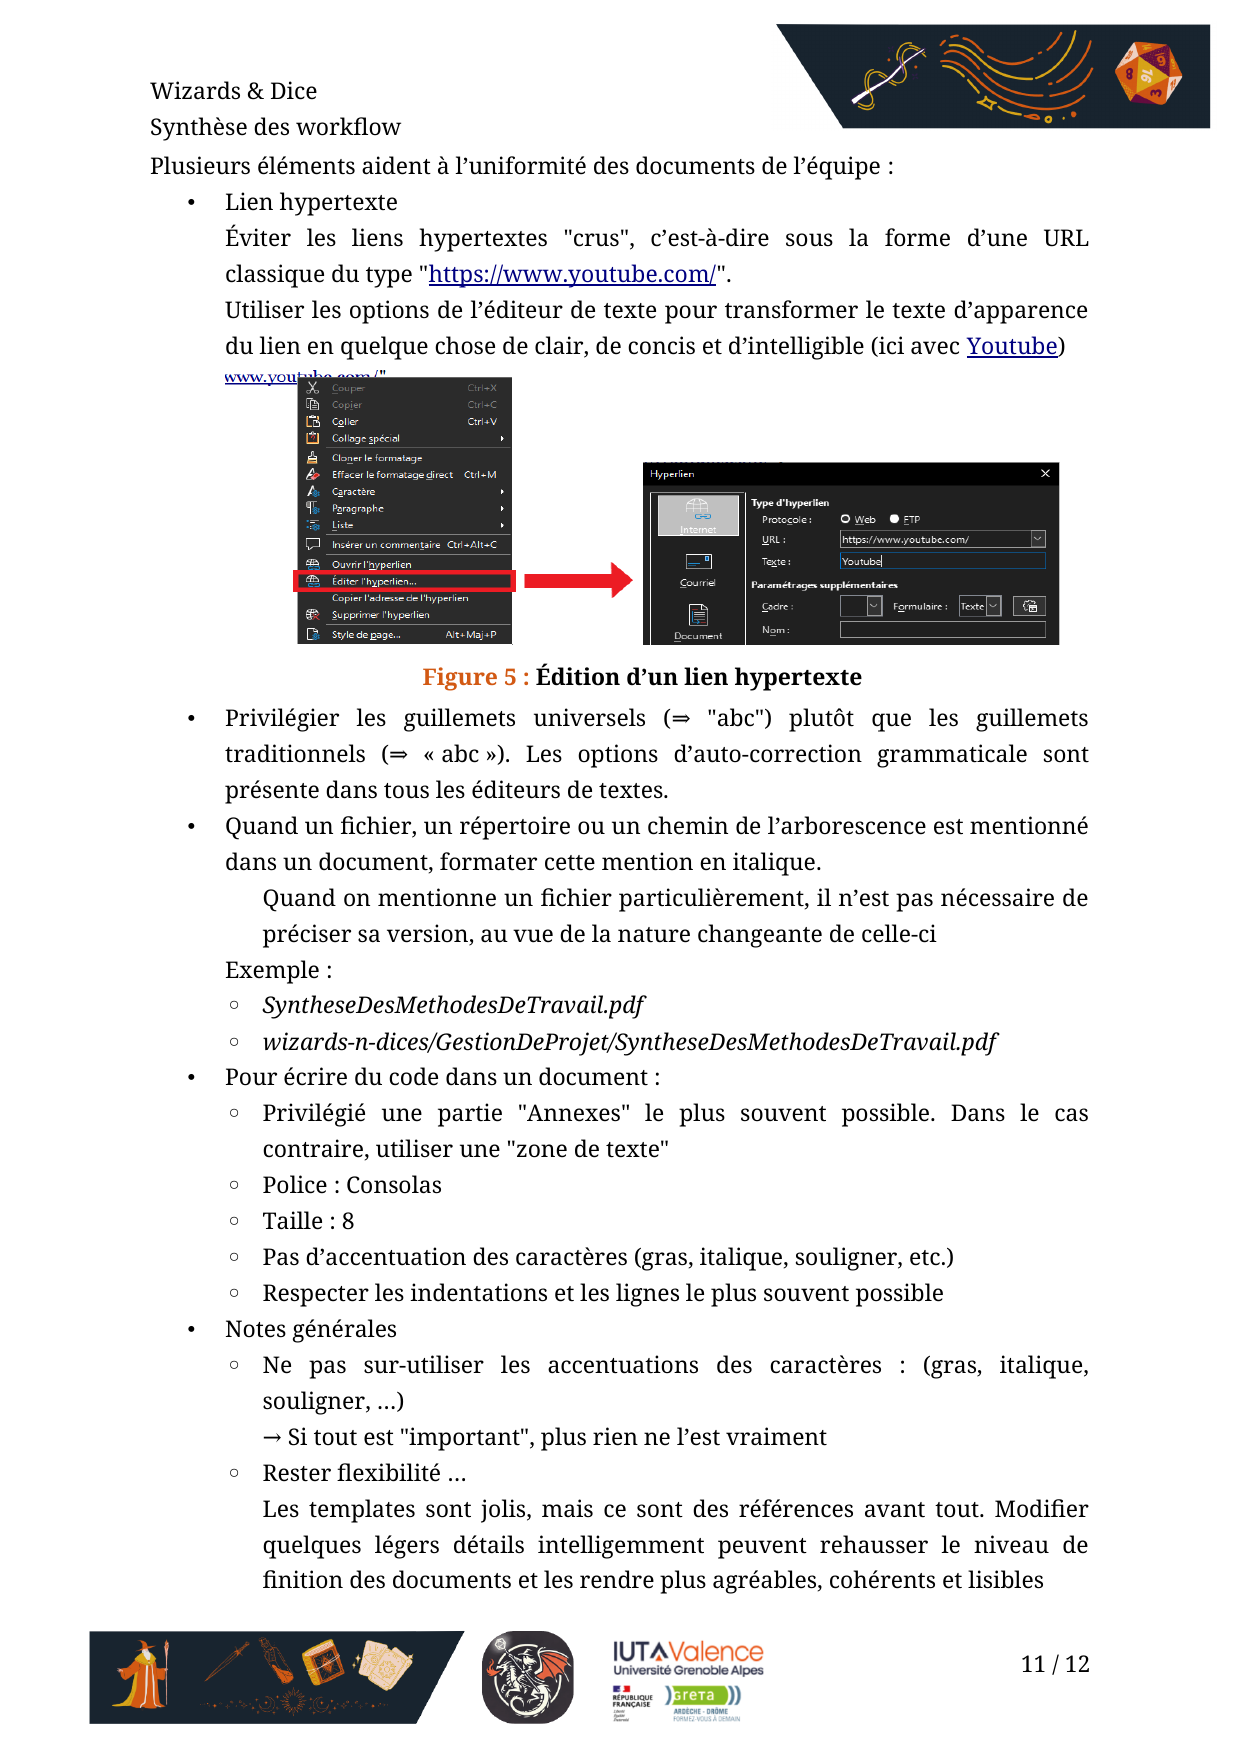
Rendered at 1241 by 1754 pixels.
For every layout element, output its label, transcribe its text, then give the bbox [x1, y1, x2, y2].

picture [225, 365, 1060, 645]
list Privilégié une partie "Annexes" le plus souvent possible. Dans le cas contraire, utiliser une "zone de texte" [225, 1097, 1090, 1164]
list wizards-n-dices/GestionDeProjet/SyntheseDesMethodesDeTravail.pdf [225, 1025, 1090, 1057]
list Pour écrire du code dans un document : [187, 1061, 1090, 1093]
list Quand un fichier, un répertoire ou un chemin de l’arborescence est mentionné dans un document, formater cette mention en italique. [187, 810, 1090, 877]
list Éviter les liens hypertextes "crus", c’est-à-dire sous la forme d’une URL classique du type "https://www.youtube.com/". [187, 222, 1090, 289]
list Taille : 8 [225, 1205, 1090, 1236]
picture [771, 21, 1218, 131]
list Quand on mentionne un fichier particulièrement, il n’est pas nécessaire de préciser sa version, au vue de la nature changeante de celle-ci [225, 882, 1090, 949]
list Utiliser les options de l’éditeur de texte pour transformer le texte d’apparence du lien en quelque chose de clair, de concis et d’intelligible (ici avec Youtube) [187, 294, 1090, 361]
list Pas d’accentuation des caractères (gras, italique, souligner, etc.) [225, 1241, 1090, 1272]
list Exemple : [187, 953, 1090, 985]
list Les templates sont jolis, mais ce sont des références avant tout. Modifier quelques légers détails intelligemment peuvent rehausser le niveau de finition des documents et les rendre plus agréables, cohérents et lisibles [225, 1493, 1090, 1596]
list Figure 5 : Édition d’un lien hypertexte [225, 645, 1060, 693]
list Ne pas sur-utiliser les accentuations des caractères : (gras, italique, souligner, …) [225, 1349, 1090, 1416]
list Police : Consolas [225, 1169, 1090, 1200]
list → Si tout est "important", plus rien ne l’est vraiment [225, 1421, 1090, 1452]
list Respecter les indentations et les lignes le plus souvent possible [225, 1277, 1090, 1308]
list Privilégier les guillemets universels (⇒ "abc") plutôt que les guillemets traditionnels (⇒ « abc »). Les options d’auto-correction grammaticale sont présente dans tous les éditeurs de textes. [187, 702, 1090, 805]
text Plusieurs éléments aident à l’uniformité des documents de l’équipe : [150, 150, 1090, 181]
list Notes générales [187, 1313, 1090, 1344]
list Rester flexibilité … [225, 1457, 1090, 1488]
picture [81, 1620, 788, 1733]
list SyntheseDesMethodesDeTravail.pdf [225, 989, 1090, 1021]
list Lien hypertexte [187, 186, 1090, 217]
